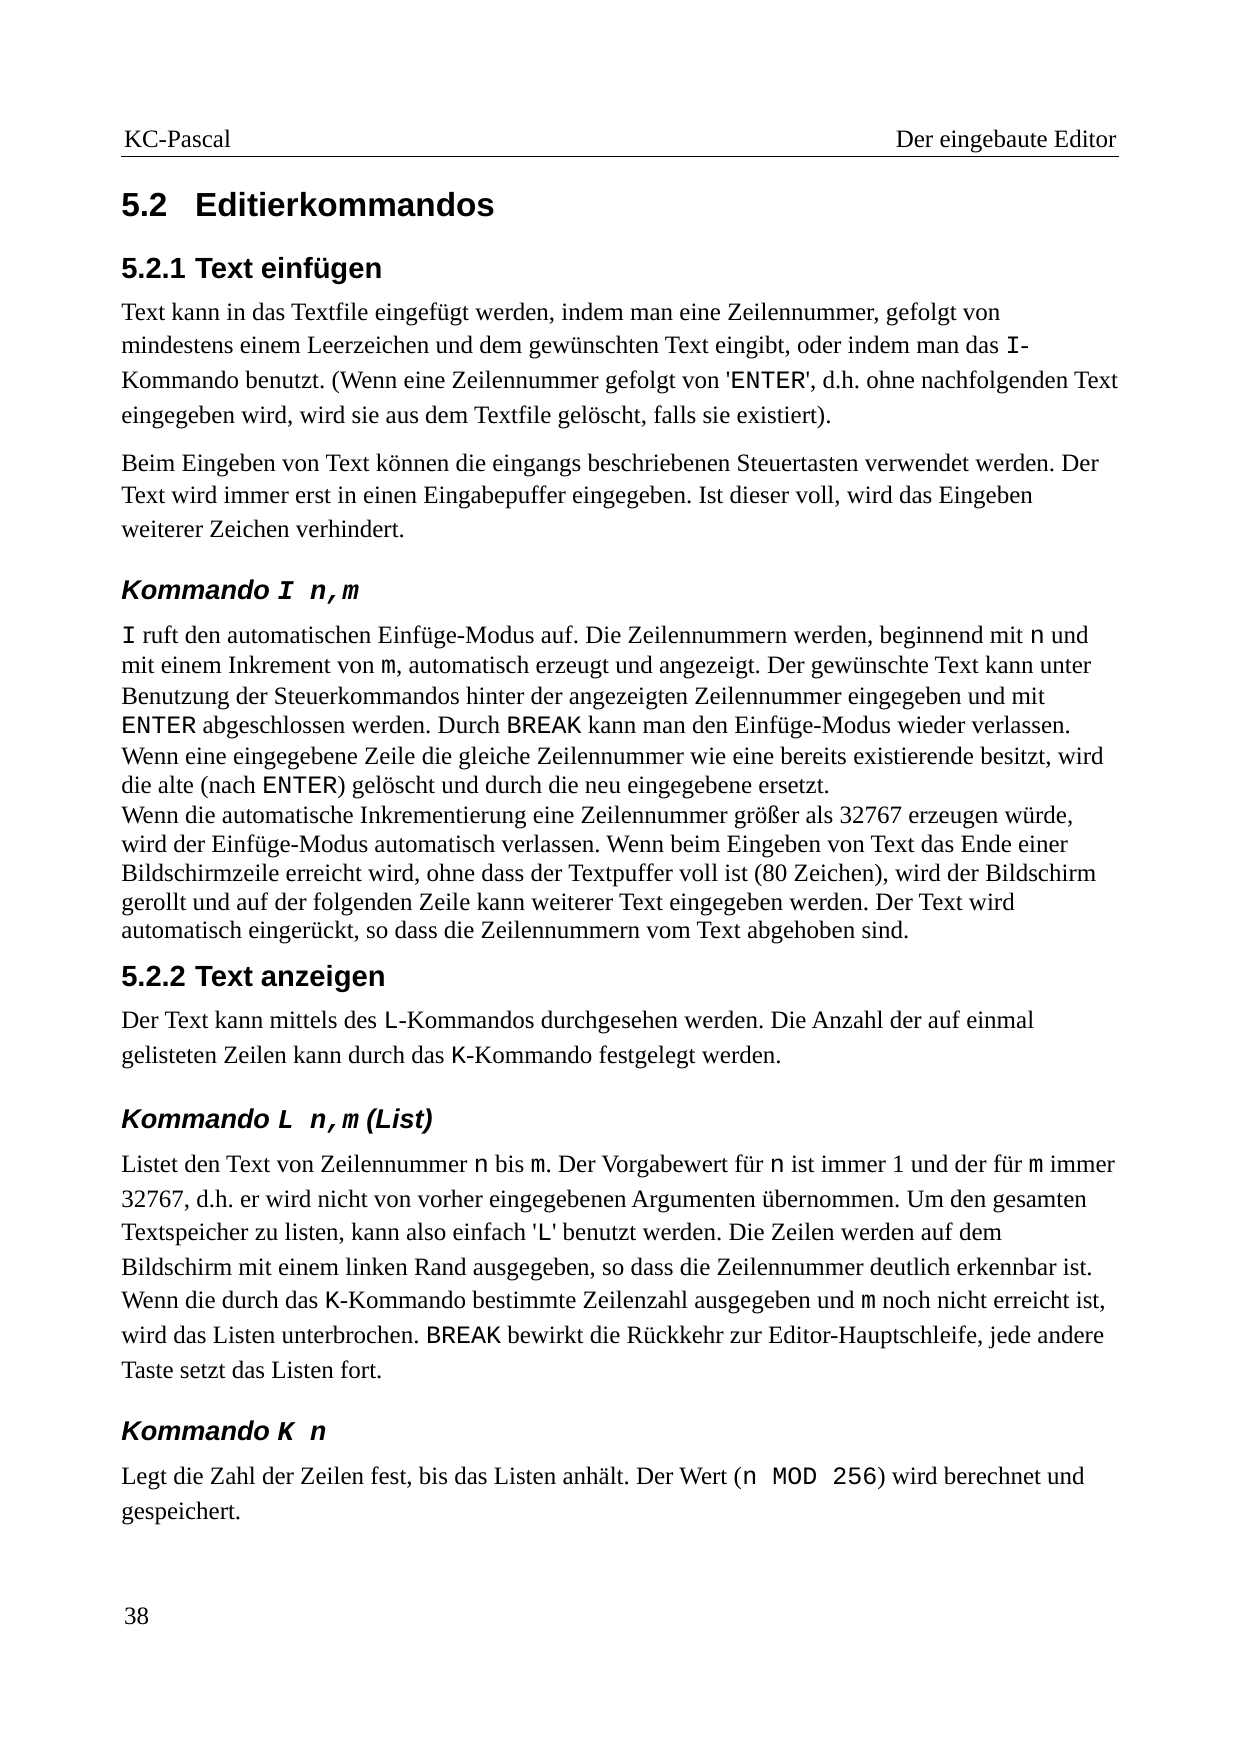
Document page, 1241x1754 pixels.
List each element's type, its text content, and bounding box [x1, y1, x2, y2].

text Listet den Text von Zeilennummer n bis m. Der Vorgabewert für n ist immer 1 und der für m immer 32767, d.h. er wird nicht von vorher eingegebenen Argumenten übernommen. Um den gesamten Textspeicher zu listen, kann also einfach 'L' benutzt werden. Die Zeilen werden auf dem Bildschirm mit einem linken Rand ausgegeben, so dass die Zeilennummer deutlich erkennbar ist. Wenn die durch das K-Kommando bestimmte Zeilenzahl ausgegeben und m noch nicht erreicht ist, wird das Listen unterbrochen. BREAK bewirkt die Rückkehr zur Editor-Hauptschleife, jede andere Taste setzt das Listen fort. [121, 1149, 1119, 1384]
text Text kann in das Textfile eingefügt werden, indem man eine Zeilennummer, gefolgt von mindestens einem Leerzeichen und dem gewünschten Text eingibt, oder indem man das I-Kommando benutzt. (Wenn eine Zeilennummer gefolgt von 'ENTER', d.h. ohne nachfolgenden Text eingegeben wird, wird sie aus dem Textfile gelöscht, falls sie existiert). [121, 297, 1119, 429]
subtitle Kommando L n,m (List) [121, 1103, 1119, 1136]
text Legt die Zahl der Zeilen fest, bis das Listen anhält. Der Wert (n MOD 256) wird berechnet und gespeichert. [121, 1461, 1119, 1525]
subtitle Editierkommandos [121, 185, 1119, 224]
text I ruft den automatischen Einfüge-Modus auf. Die Zeilennummern werden, beginnend mit n und mit einem Inkrement von m, automatisch erzeugt und angezeigt. Der gewünschte Text kann unter Benutzung der Steuerkommandos hinter der angezeigten Zeilennummer eingegeben und mit ENTER abgeschlossen werden. Durch BREAK kann man den Einfüge-Modus wieder verlassen. Wenn eine eingegebene Zeile die gleiche Zeilennummer wie eine bereits existierende besitzt, wird die alte (nach ENTER) gelöscht und durch die neu eingegebene ersetzt. [121, 620, 1119, 801]
text Der Text kann mittels des L-Kommandos durchgesehen werden. Die Anzahl der auf einmal gelisteten Zeilen kann durch das K-Kommando festgelegt werden. [121, 1005, 1119, 1071]
text Wenn die automatische Inkrementierung eine Zeilennummer größer als 32767 erzeugen würde, wird der Einfüge-Modus automatisch verlassen. Wenn beim Eingeben von Text das Ende einer Bildschirmzeile erreicht wird, ohne dass der Textpuffer voll ist (80 Zeichen), wird der Bildschirm gerollt und auf der folgenden Zeile kann weiterer Text eingegeben werden. Der Text wird automatisch eingerückt, so dass die Zeilennummern vom Text abgehoben sind. [121, 801, 1119, 944]
subtitle Kommando I n,m [121, 574, 1119, 607]
subtitle Kommando K n [121, 1415, 1119, 1449]
subtitle Text einfügen [121, 251, 1119, 284]
text Beim Eingeben von Text können die eingangs beschriebenen Steuertasten verwendet werden. Der Text wird immer erst in einen Eingabepuffer eingegeben. Ist dieser voll, wird das Eingeben weiterer Zeichen verhindert. [121, 448, 1119, 542]
subtitle Text anzeigen [121, 959, 1119, 992]
